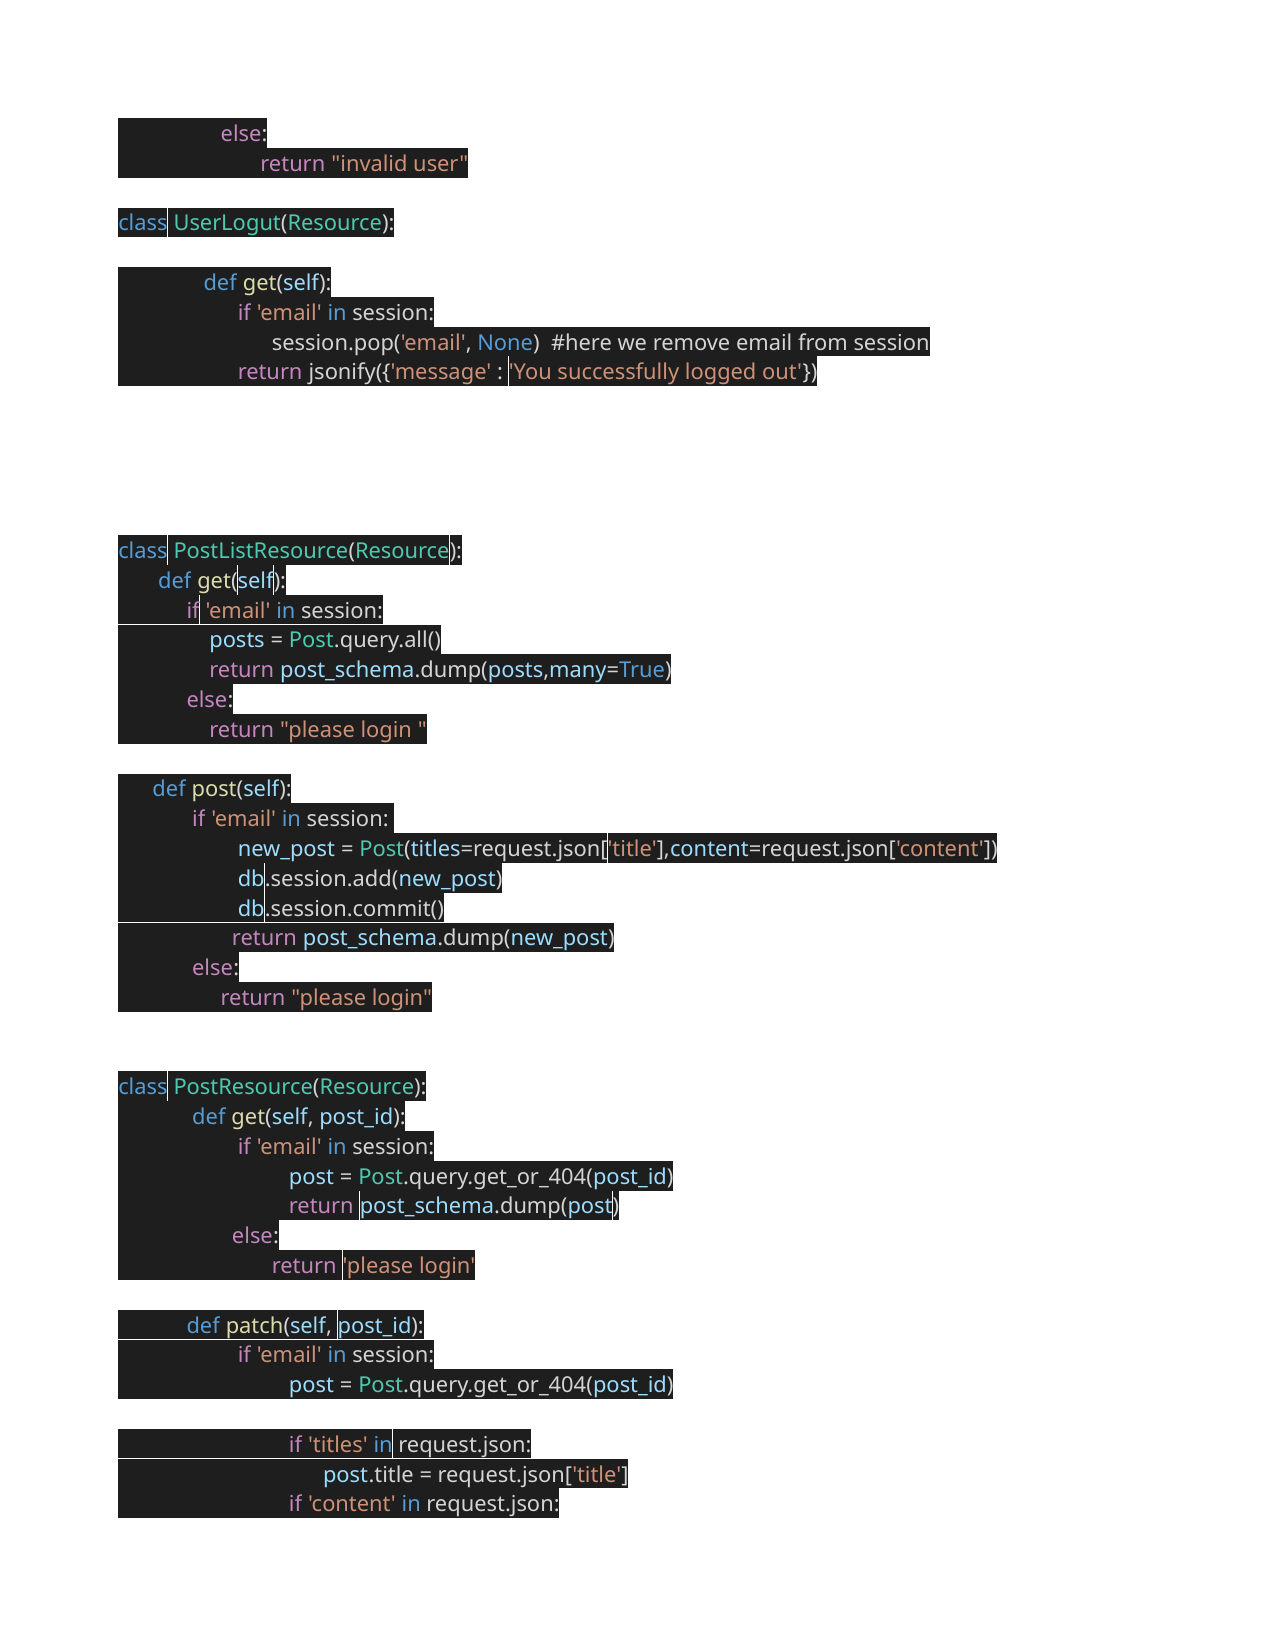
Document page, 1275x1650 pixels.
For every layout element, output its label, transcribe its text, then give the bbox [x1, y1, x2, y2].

text else: [118, 118, 1157, 148]
text return post_schema.dump(post) [118, 1191, 1157, 1220]
text if 'email' in session: [118, 1131, 1157, 1161]
text if 'email' in session: [118, 1339, 1157, 1369]
text return "please login " [118, 714, 1157, 744]
text session.pop('email', None) #here we remove email from session [118, 327, 1157, 356]
text if 'content' in request.json: [118, 1488, 1157, 1518]
text return post_schema.dump(new_post) [118, 922, 1157, 952]
text else: [118, 684, 1157, 714]
text def get(self): [118, 565, 1157, 595]
text return "invalid user" [118, 148, 1157, 178]
text db.session.add(new_post) [118, 863, 1157, 893]
text new_post = Post(titles=request.json['title'],content=request.json['content']) [118, 833, 1157, 863]
text db.session.commit() [118, 893, 1157, 922]
text return jsonify({'message' : 'You successfully logged out'}) [118, 356, 1157, 386]
text def post(self): [118, 773, 1157, 803]
text else: [118, 1220, 1157, 1250]
text post = Post.query.get_or_404(post_id) [118, 1161, 1157, 1191]
text def patch(self, post_id): [118, 1310, 1157, 1339]
text def get(self): [118, 267, 1157, 297]
text class PostResource(Resource): [118, 1071, 1157, 1101]
text if 'email' in session: [118, 803, 1157, 833]
text class PostListResource(Resource): [118, 535, 1157, 565]
text posts = Post.query.all() [118, 624, 1157, 654]
text if 'titles' in request.json: [118, 1429, 1157, 1458]
text return post_schema.dump(posts,many=True) [118, 654, 1157, 684]
text post = Post.query.get_or_404(post_id) [118, 1369, 1157, 1399]
text post.title = request.json['title'] [118, 1458, 1157, 1488]
text return 'please login' [118, 1250, 1157, 1280]
text return "please login" [118, 982, 1157, 1012]
text class UserLogut(Resource): [118, 207, 1157, 237]
text if 'email' in session: [118, 297, 1157, 327]
text else: [118, 952, 1157, 982]
text if 'email' in session: [118, 595, 1157, 624]
text def get(self, post_id): [118, 1101, 1157, 1131]
